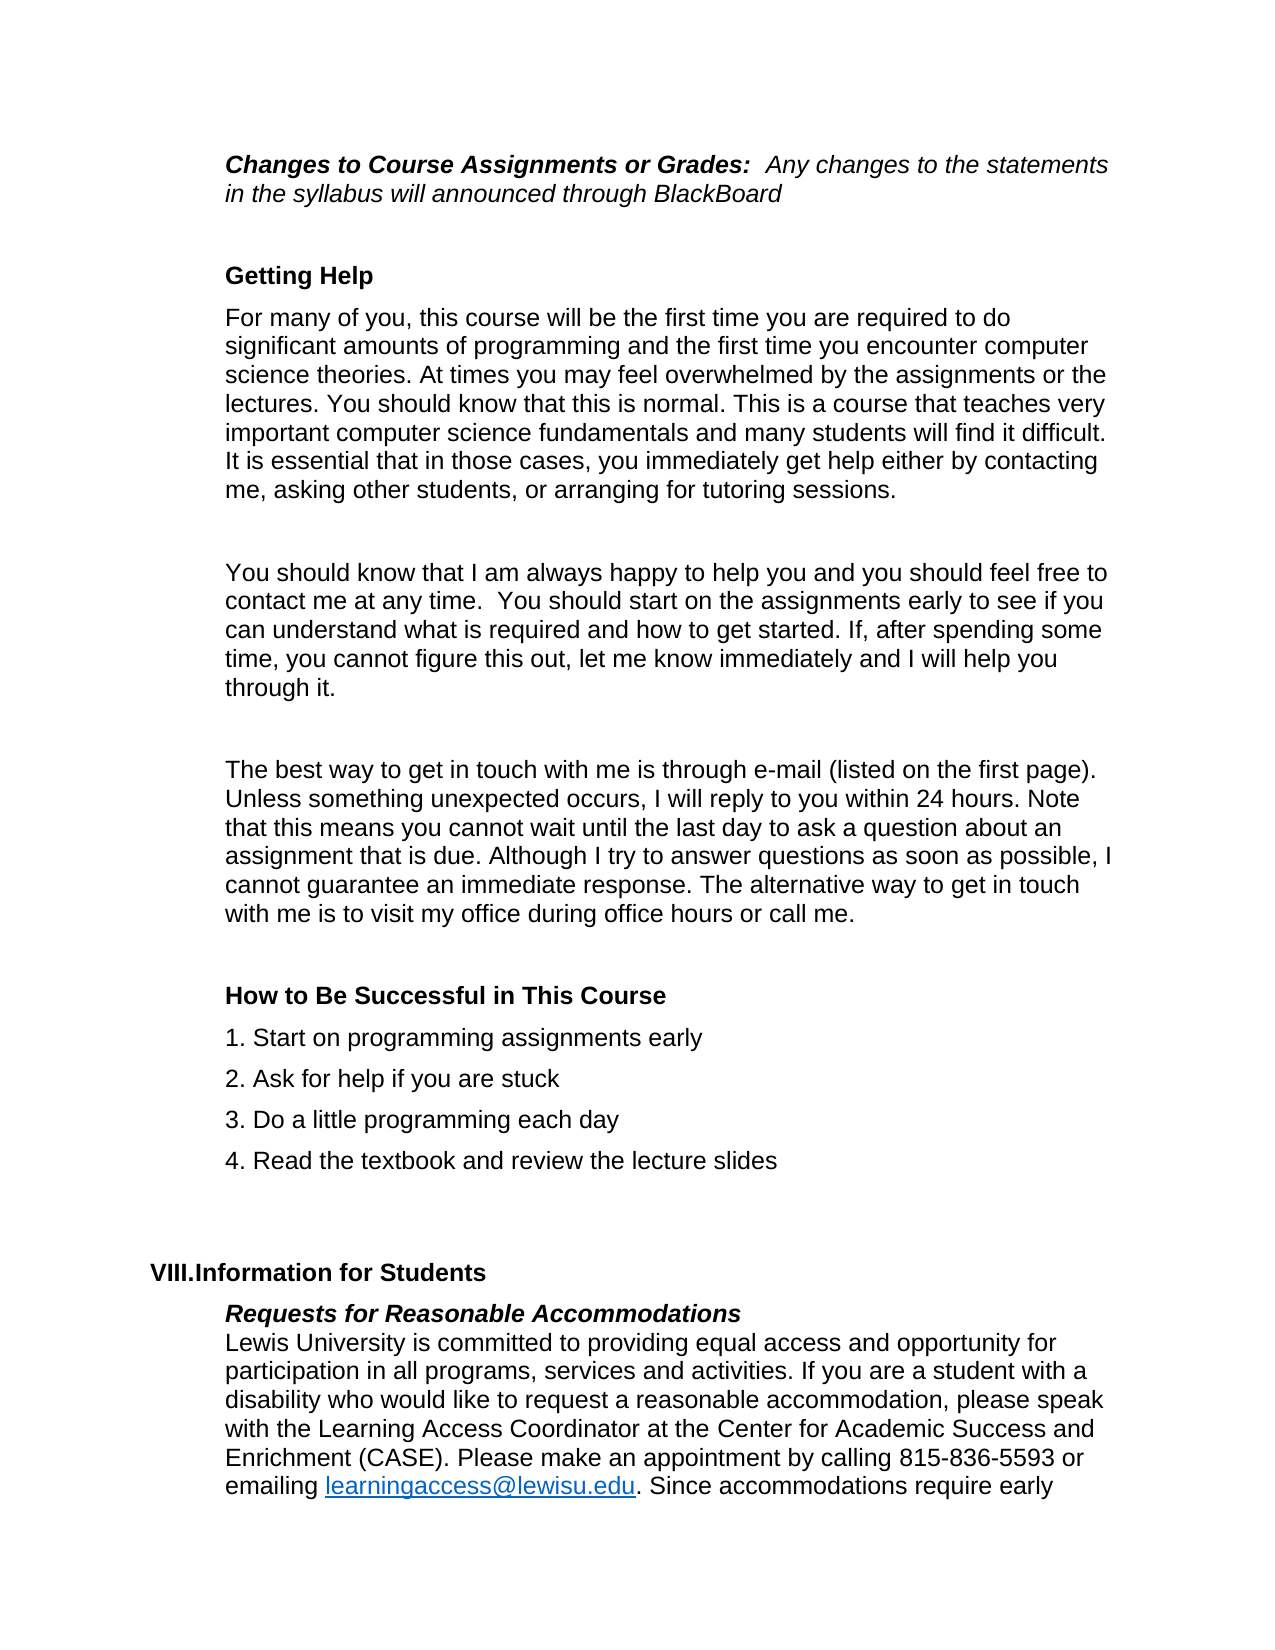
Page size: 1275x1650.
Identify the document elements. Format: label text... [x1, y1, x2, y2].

text 1. Start on programming assignments early [225, 1022, 1125, 1051]
text 2. Ask for help if you are stuck [225, 1064, 1125, 1092]
text 3. Do a little programming each day [225, 1105, 1125, 1134]
text Lewis University is committed to providing equal access and opportunity for participation in all programs, services and activities. If you are a student with a disability who would like to request a reasonable accommodation, please speak with the Learning Access Coordinator at the Center for Academic Success and Enrichment (CASE). Please make an appointment by calling 815-836-5593 or emailing learningaccess@lewisu.edu. Since accommodations require early [225, 1327, 1125, 1500]
text Changes to Course Assignments or Grades: Any changes to the statements in the syllabus will announced through BlackBoard [225, 150, 1125, 207]
text Getting Help [225, 261, 1125, 290]
text 4. Read the textbook and review the lecture slides [225, 1146, 1125, 1175]
text The best way to get in touch with me is through e-mail (listed on the first page). Unless something unexpected occurs, I will reply to you within 24 hours. Note that this means you cannot wait until the last day to ask a question about an assignment that is due. Although I try to answer questions as soon as possible, I cannot guarantee an immediate response. The alternative way to get in touch with me is to visit my office during office hours or call me. [225, 755, 1125, 927]
text Requests for Reasonable Accommodations [150, 1299, 1125, 1327]
text How to Be Successful in This Course [225, 981, 1125, 1010]
text For many of you, this course will be the first time you are required to do significant amounts of programming and the first time you encounter computer science theories. At times you may feel overwhelmed by the assignments or the lectures. You should know that this is normal. This is a course that teaches very important computer science fundamentals and many students will find it difficult. It is essential that in those cases, you immediately get help either by contacting me, asking other students, or arranging for tutoring sessions. [225, 302, 1125, 504]
subtitle VIII. Information for Students [150, 1257, 1125, 1286]
text You should know that I am always happy to help you and you should feel free to contact me at any time. You should start on the assignments early to see if you can understand what is required and how to get started. If, after spending some time, you cannot figure this out, let me know immediately and I will help you through it. [225, 557, 1125, 701]
